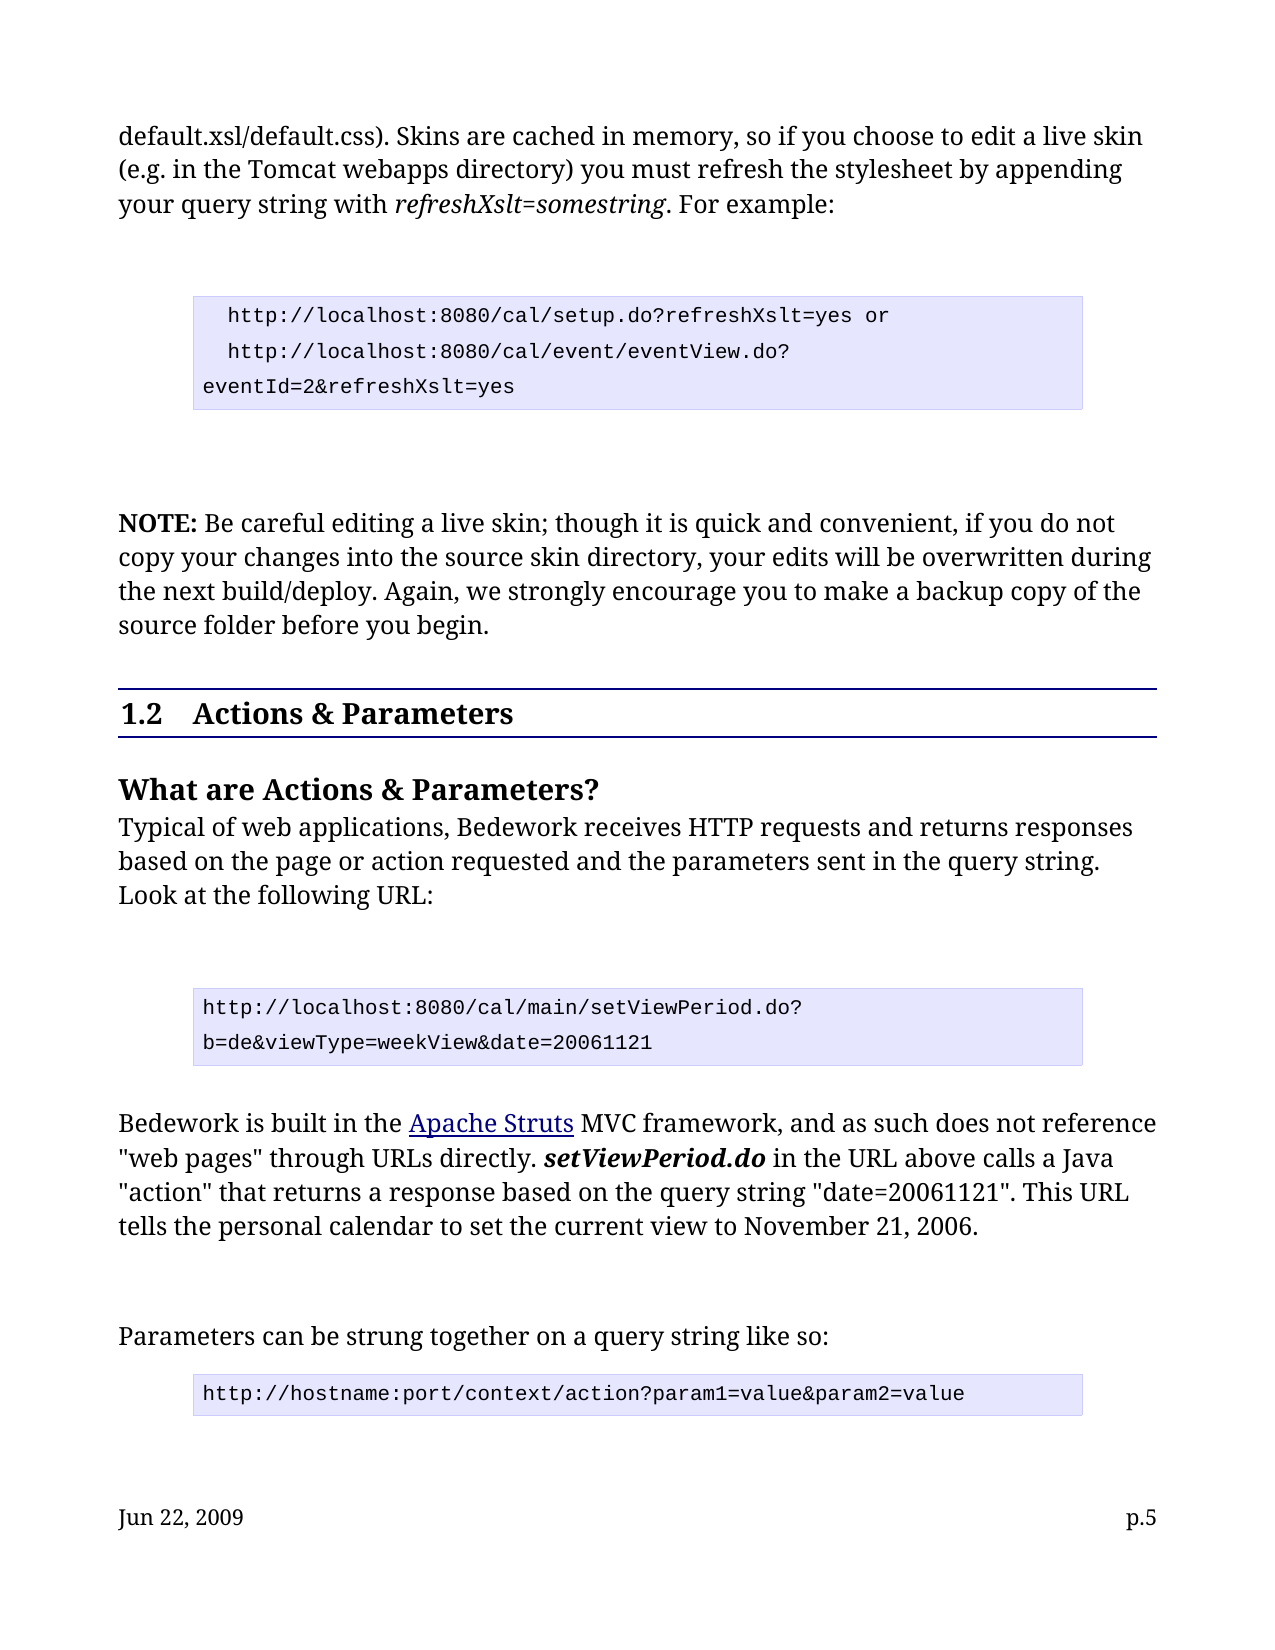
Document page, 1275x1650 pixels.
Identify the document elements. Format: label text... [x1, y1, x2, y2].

text Parameters can be strung together on a query string like so: [118, 1318, 1157, 1353]
text NOTE: Be careful editing a live skin; though it is quick and convenient, if you do not copy your changes into the source skin directory, your edits will be overwritten during the next build/deploy. Again, we strongly encourage you to make a backup copy of the source folder before you begin. [118, 505, 1157, 642]
text http://hostname:port/context/action?param1=value&param2=value [194, 1375, 1082, 1415]
subtitle What are Actions & Parameters? [118, 770, 1157, 809]
text http://localhost:8080/cal/event/eventView.do?eventId=2&refreshXslt=yes [194, 332, 1082, 409]
text http://localhost:8080/cal/setup.do?refreshXslt=yes or [194, 297, 1082, 329]
text Typical of web applications, Bedework receives HTTP requests and returns responses based on the page or action requested and the parameters sent in the query string. Look at the following URL: [118, 809, 1157, 912]
text Bedework is built in the Apache Struts MVC framework, and as such does not reference "web pages" through URLs directly. setViewPeriod.do in the URL above calls a Java "action" that returns a response based on the query string "date=20061121". This URL tells the personal calendar to set the current view to November 21, 2006. [118, 1106, 1157, 1242]
subtitle Actions & Parameters [118, 690, 1157, 736]
text http://localhost:8080/cal/main/setViewPeriod.do?b=de&viewType=weekView&date=20061121 [194, 989, 1082, 1065]
text default.xsl/default.css). Skins are cached in memory, so if you choose to edit a live skin (e.g. in the Tomcat webapps directory) you must refresh the stylesheet by appending your query string with refreshXslt=somestring. For example: [118, 118, 1157, 220]
